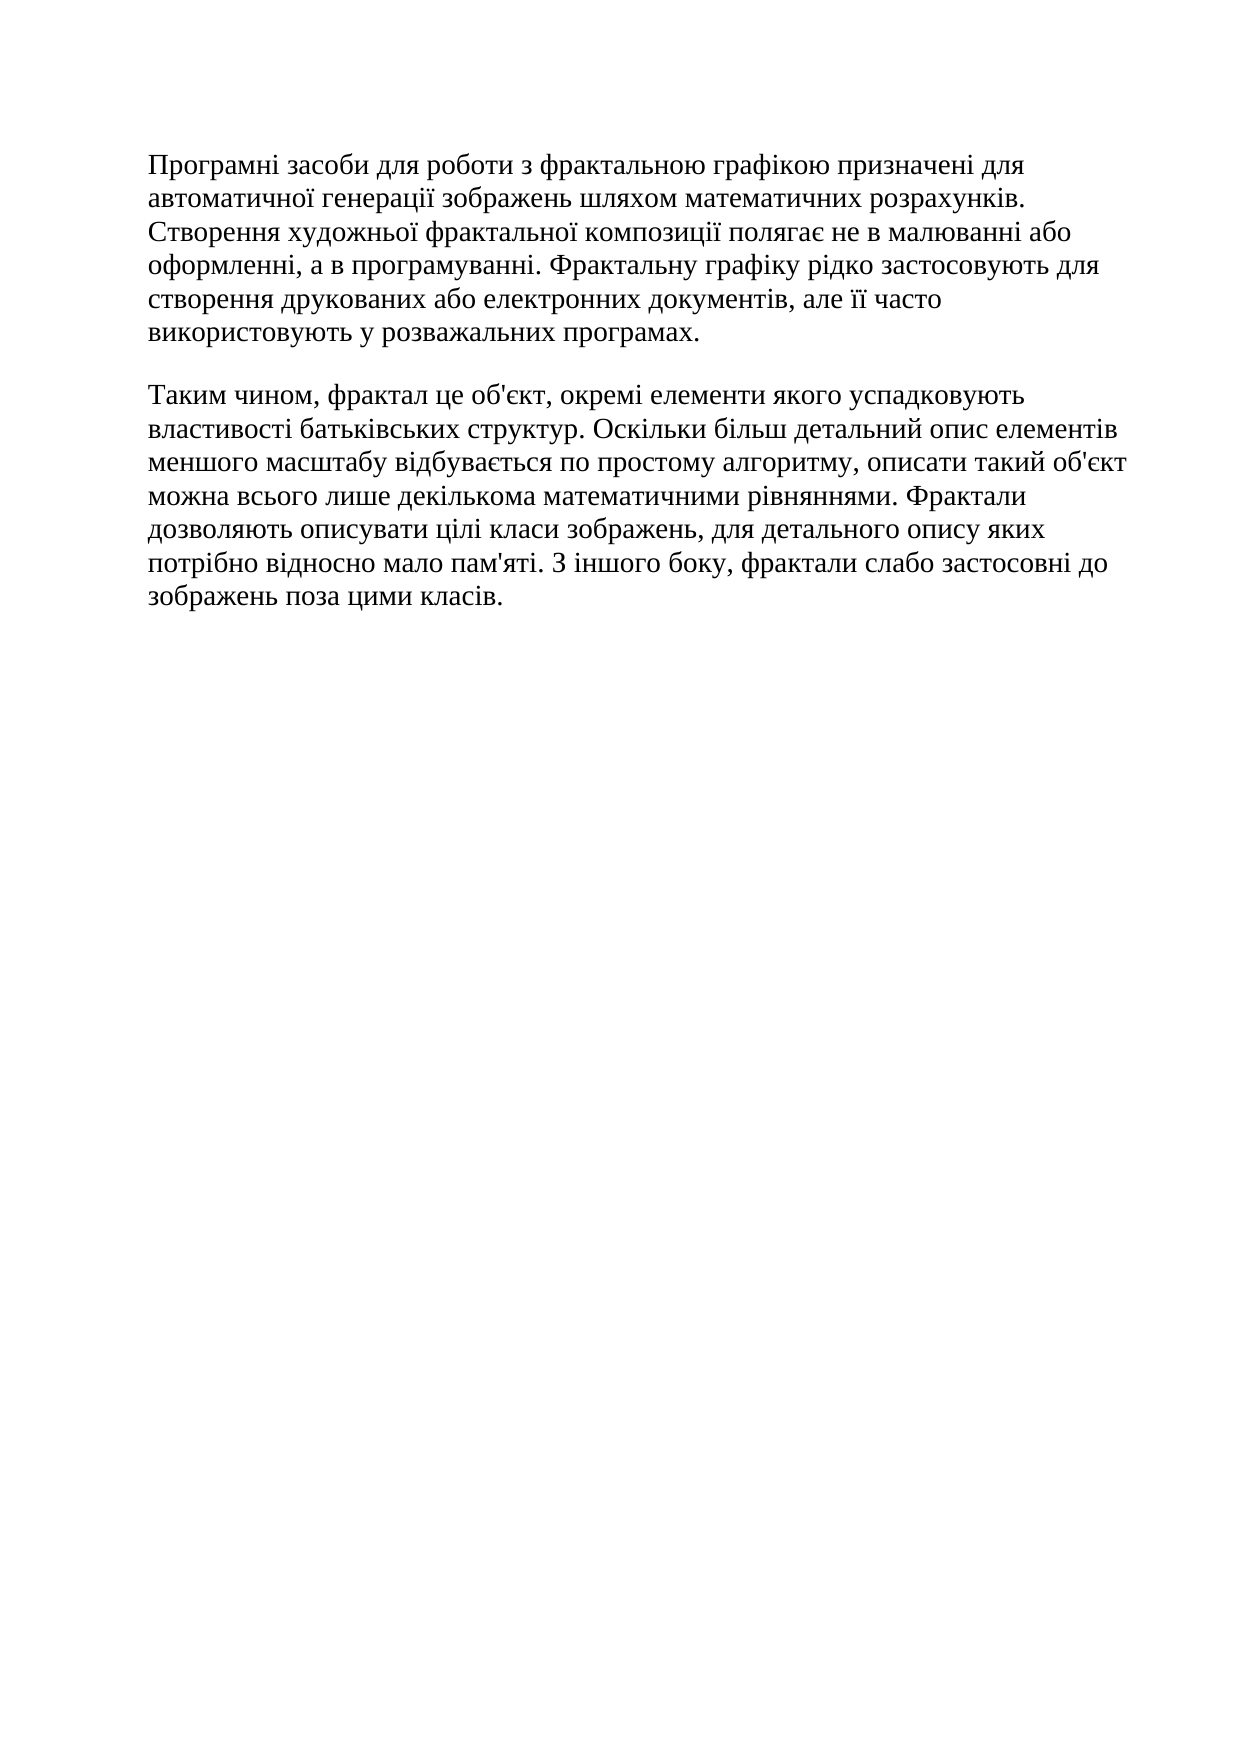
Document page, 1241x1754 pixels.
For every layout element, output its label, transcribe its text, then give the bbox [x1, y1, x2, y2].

text Таким чином, фрактал це об'єкт, окремі елементи якого успадковують властивості батьківських структур. Оскільки більш детальний опис елементів меншого масштабу відбувається по простому алгоритму, описати такий об'єкт можна всього лише декількома математичними рівняннями. Фрактали дозволяють описувати цілі класи зображень, для детального опису яких потрібно відносно мало пам'яті. З іншого боку, фрактали слабо застосовні до зображень поза цими класів. [148, 377, 1152, 612]
text Програмні засоби для роботи з фрактальною графікою призначені для автоматичної генерації зображень шляхом математичних розрахунків. Створення художньої фрактальної композиції полягає не в малюванні або оформленні, а в програмуванні. Фрактальну графіку рідко застосовують для створення друкованих або електронних документів, але її часто використовують у розважальних програмах. [148, 147, 1152, 348]
